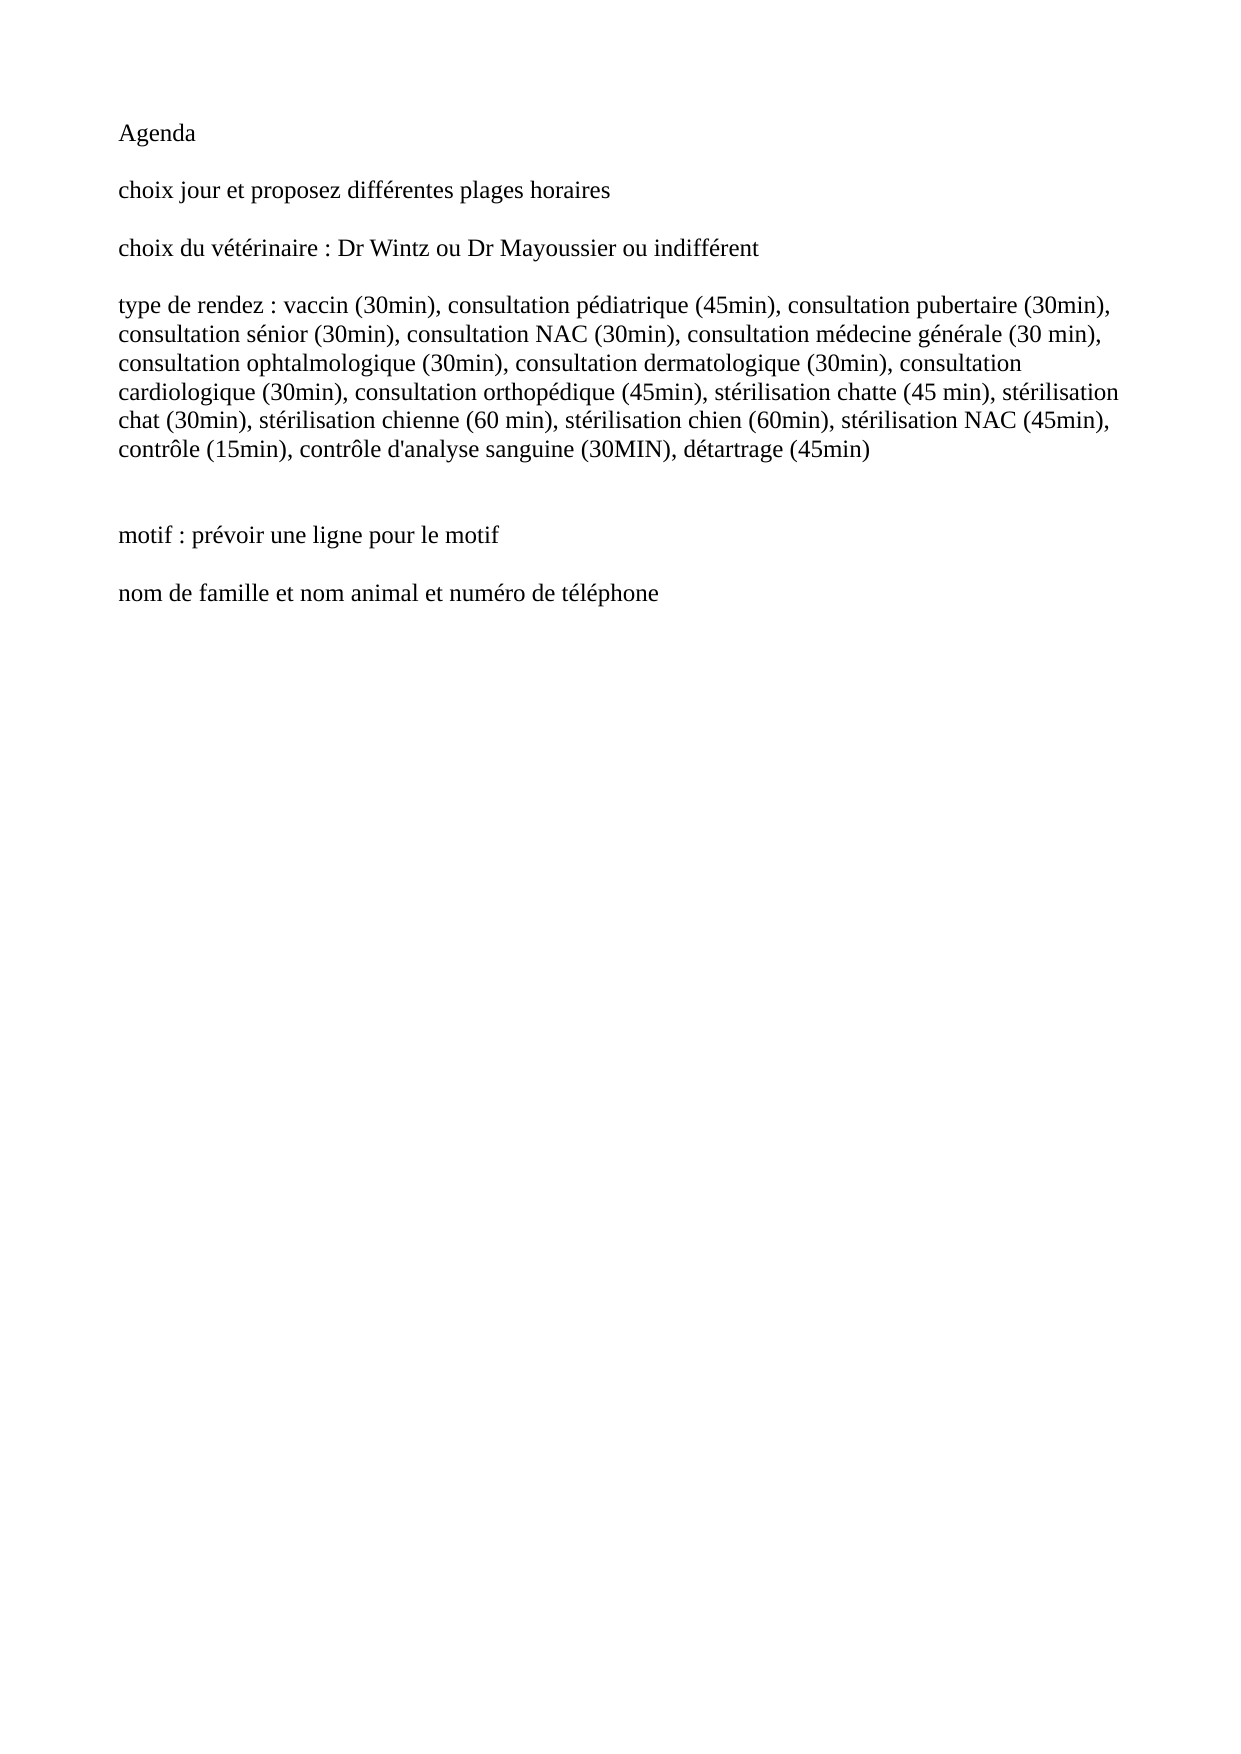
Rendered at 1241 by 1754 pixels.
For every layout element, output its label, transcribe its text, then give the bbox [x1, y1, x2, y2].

text choix jour et proposez différentes plages horaires [118, 176, 1122, 204]
text Agenda [118, 118, 1122, 147]
text motif : prévoir une ligne pour le motif [118, 521, 1122, 549]
text choix du vétérinaire : Dr Wintz ou Dr Mayoussier ou indifférent [118, 233, 1122, 262]
text nom de famille et nom animal et numéro de téléphone [118, 578, 1122, 607]
text type de rendez : vaccin (30min), consultation pédiatrique (45min), consultation pubertaire (30min), consultation sénior (30min), consultation NAC (30min), consultation médecine générale (30 min), consultation ophtalmologique (30min), consultation dermatologique (30min), consultation cardiologique (30min), consultation orthopédique (45min), stérilisation chatte (45 min), stérilisation chat (30min), stérilisation chienne (60 min), stérilisation chien (60min), stérilisation NAC (45min), contrôle (15min), contrôle d'analyse sanguine (30MIN), détartrage (45min) [118, 291, 1122, 463]
